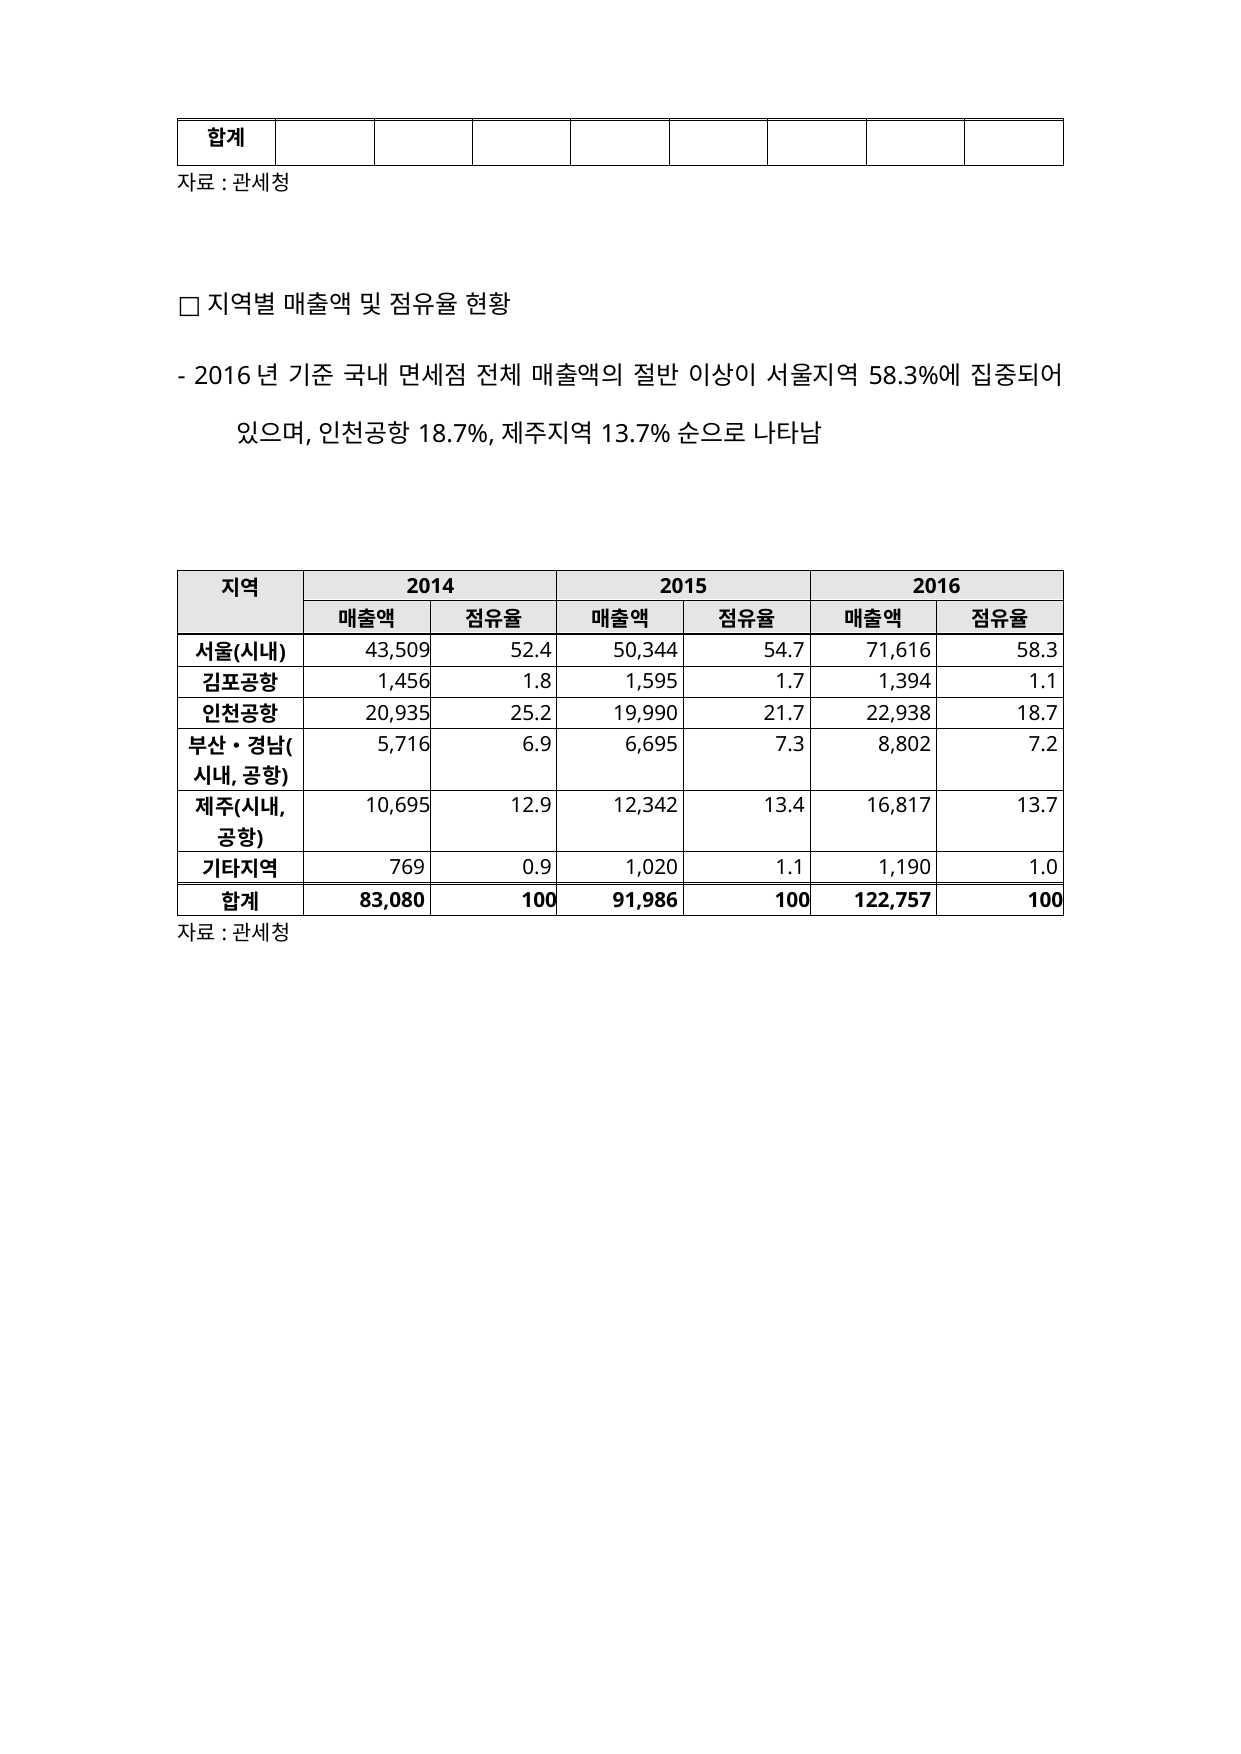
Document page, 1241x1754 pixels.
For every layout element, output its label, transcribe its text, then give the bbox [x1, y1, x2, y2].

table_cell 13.7 [937, 791, 1063, 851]
table_cell 54.7 [684, 635, 810, 666]
table_cell 1.1 [937, 667, 1063, 697]
table_header 2015 [557, 571, 810, 599]
table_cell [276, 121, 374, 165]
table_cell 100 [937, 885, 1063, 915]
table_cell [867, 121, 964, 165]
table_cell 점유율 [937, 601, 1063, 632]
table_cell 22,938 [811, 698, 936, 728]
table_cell [375, 121, 472, 165]
table_cell 52.4 [431, 635, 556, 666]
table_cell 1,595 [557, 667, 683, 697]
table_cell 1,394 [811, 667, 936, 697]
table_cell 16,817 [811, 791, 936, 851]
table_header 2014 [304, 571, 556, 599]
table_cell 1,456 [304, 667, 430, 697]
table_cell 122,757 [811, 885, 936, 915]
table_cell 5,716 [304, 729, 430, 789]
table_cell 71,616 [811, 635, 936, 666]
table_cell [768, 121, 866, 165]
table_cell 8,802 [811, 729, 936, 789]
table_cell 6,695 [557, 729, 683, 789]
table_cell 1.8 [431, 667, 556, 697]
table_cell 21.7 [684, 698, 810, 728]
text 자료 : 관세청 [177, 916, 1063, 946]
table_cell 기타지역 [178, 852, 303, 882]
table_cell 20,935 [304, 698, 430, 728]
table_header 지역 [178, 571, 303, 632]
table_header 2016 [811, 571, 1063, 599]
table_cell 점유율 [431, 601, 556, 632]
table_cell 점유율 [684, 601, 810, 632]
text - 2016년 기준 국내 면세점 전체 매출액의 절반 이상이 서울지역 58.3%에 집중되어 있으며, 인천공항 18.7%, 제주지역 13.7% 순으로 나타남 [177, 355, 1063, 449]
table_cell 13.4 [684, 791, 810, 851]
table_cell 7.2 [937, 729, 1063, 789]
table_cell 100 [684, 885, 810, 915]
table_cell 50,344 [557, 635, 683, 666]
table_cell 769 [304, 852, 430, 882]
text 자료 : 관세청 [177, 166, 1063, 196]
table_cell 제주(시내, 공항) [178, 791, 303, 851]
table_cell 매출액 [557, 601, 683, 632]
table_cell 인천공항 [178, 698, 303, 728]
table_cell 합계 [178, 885, 303, 915]
table_cell 1.0 [937, 852, 1063, 882]
table_cell 43,509 [304, 635, 430, 666]
table_cell [473, 121, 570, 165]
table_cell 서울(시내) [178, 635, 303, 666]
table_cell 합계 [178, 121, 275, 165]
table_cell 19,990 [557, 698, 683, 728]
table_cell 부산‧경남(시내, 공항) [178, 729, 303, 789]
table_cell 매출액 [811, 601, 936, 632]
table_cell [571, 121, 669, 165]
table_cell 25.2 [431, 698, 556, 728]
table_cell 100 [431, 885, 556, 915]
table_cell 91,986 [557, 885, 683, 915]
table_cell 1.1 [684, 852, 810, 882]
table_cell 1.7 [684, 667, 810, 697]
table_cell 18.7 [937, 698, 1063, 728]
table_cell 1,190 [811, 852, 936, 882]
table_cell [670, 121, 767, 165]
table_cell 12,342 [557, 791, 683, 851]
table_cell 0.9 [431, 852, 556, 882]
table_cell 김포공항 [178, 667, 303, 697]
table_cell 10,695 [304, 791, 430, 851]
table_cell 7.3 [684, 729, 810, 789]
table_cell 12.9 [431, 791, 556, 851]
table_cell [965, 121, 1063, 165]
text □ 지역별 매출액 및 점유율 현황 [177, 285, 1063, 321]
table_cell 1,020 [557, 852, 683, 882]
table_cell 83,080 [304, 885, 430, 915]
table_cell 6.9 [431, 729, 556, 789]
table_cell 매출액 [304, 601, 430, 632]
table_cell 58.3 [937, 635, 1063, 666]
